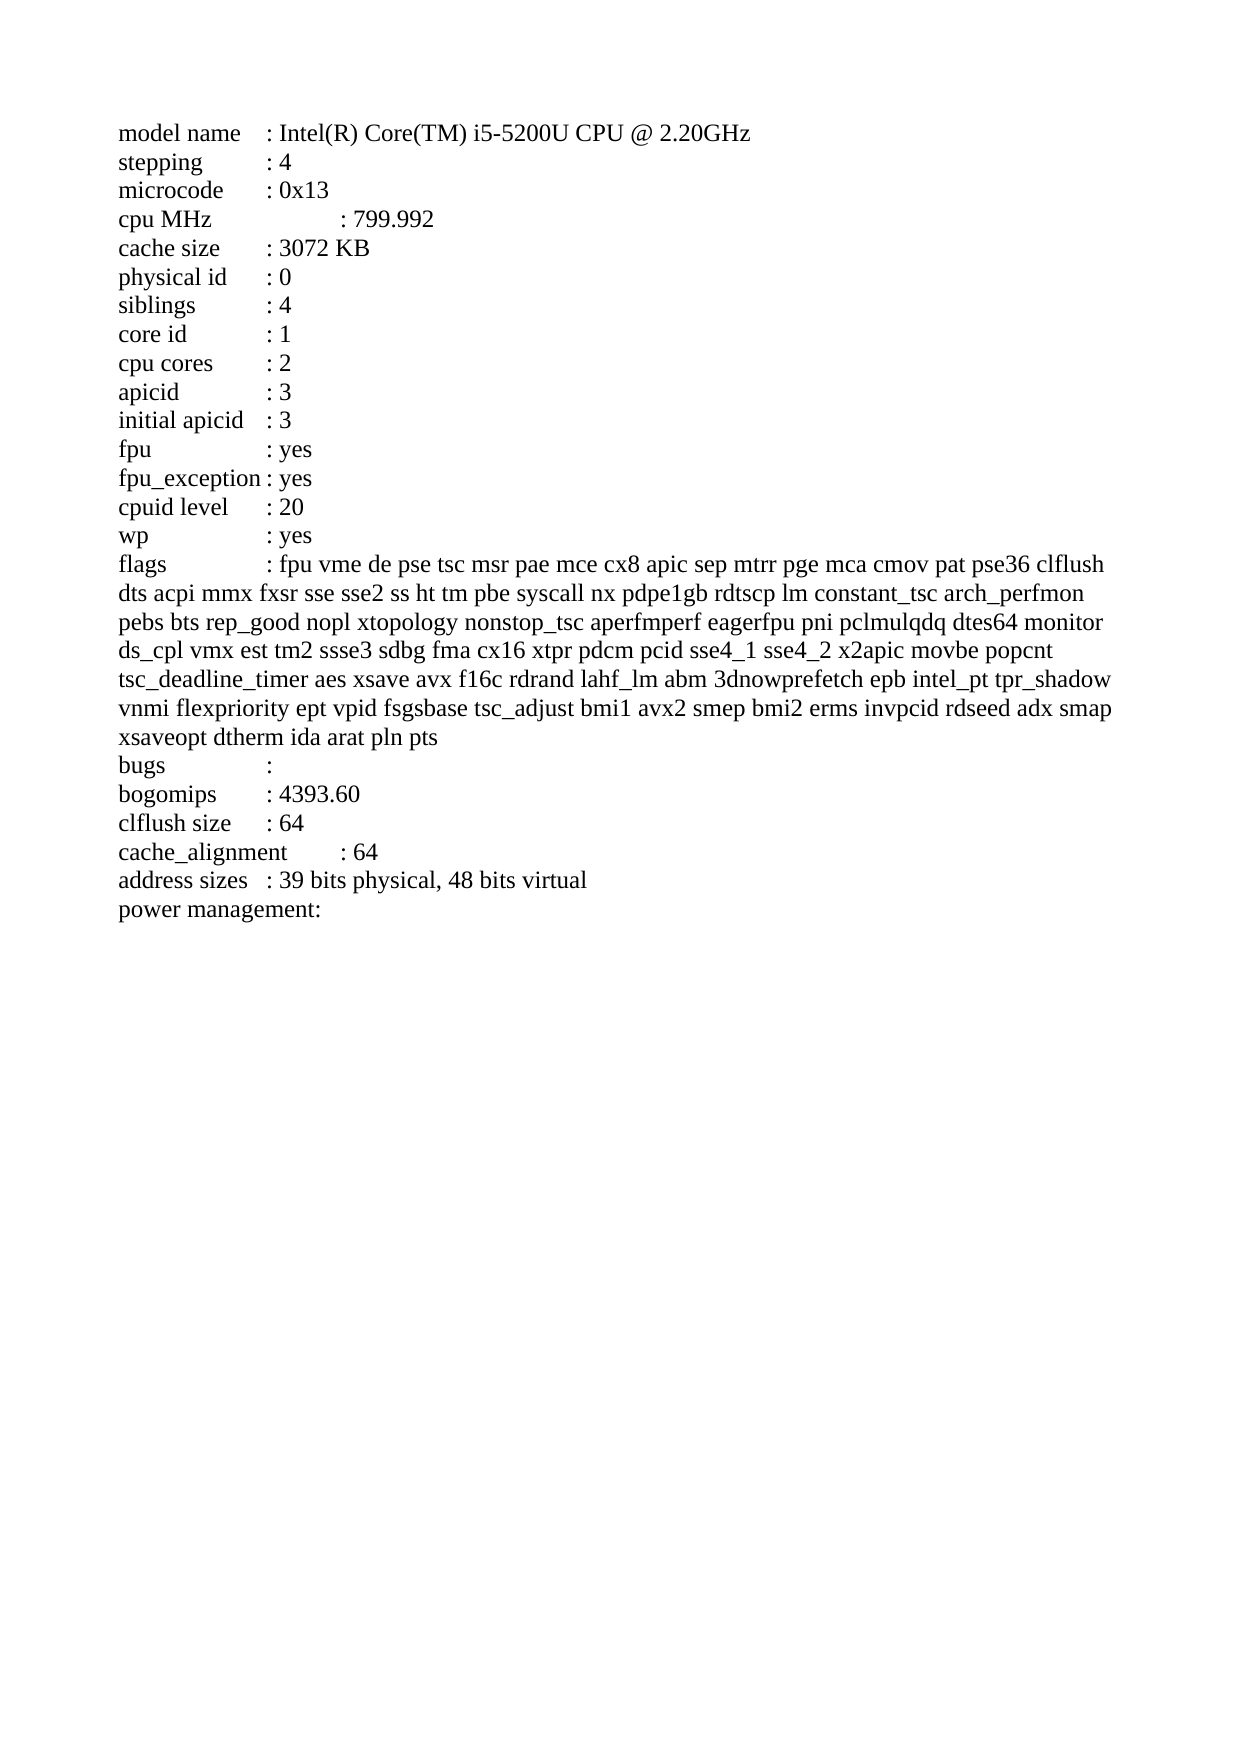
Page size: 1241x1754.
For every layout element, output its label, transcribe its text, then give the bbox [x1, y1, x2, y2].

text flags : fpu vme de pse tsc msr pae mce cx8 apic sep mtrr pge mca cmov pat pse36 clflush dts acpi mmx fxsr sse sse2 ss ht tm pbe syscall nx pdpe1gb rdtscp lm constant_tsc arch_perfmon pebs bts rep_good nopl xtopology nonstop_tsc aperfmperf eagerfpu pni pclmulqdq dtes64 monitor ds_cpl vmx est tm2 ssse3 sdbg fma cx16 xtpr pdcm pcid sse4_1 sse4_2 x2apic movbe popcnt tsc_deadline_timer aes xsave avx f16c rdrand lahf_lm abm 3dnowprefetch epb intel_pt tpr_shadow vnmi flexpriority ept vpid fsgsbase tsc_adjust bmi1 avx2 smep bmi2 erms invpcid rdseed adx smap xsaveopt dtherm ida arat pln pts [118, 549, 1122, 751]
text power management: [118, 894, 1122, 923]
text clflush size : 64 [118, 808, 1122, 837]
text address sizes : 39 bits physical, 48 bits virtual [118, 866, 1122, 894]
text cache_alignment : 64 [118, 837, 1122, 866]
text wp : yes [118, 521, 1122, 549]
text core id : 1 [118, 319, 1122, 348]
text bogomips : 4393.60 [118, 779, 1122, 808]
text cpuid level : 20 [118, 492, 1122, 521]
text physical id : 0 [118, 262, 1122, 291]
text initial apicid : 3 [118, 406, 1122, 434]
text bugs : [118, 751, 1122, 779]
text stepping : 4 [118, 147, 1122, 176]
text microcode : 0x13 [118, 176, 1122, 204]
text cache size : 3072 KB [118, 233, 1122, 262]
text siblings : 4 [118, 291, 1122, 319]
text fpu : yes [118, 434, 1122, 463]
text cpu MHz : 799.992 [118, 204, 1122, 233]
text apicid : 3 [118, 377, 1122, 406]
text cpu cores : 2 [118, 348, 1122, 377]
text model name : Intel(R) Core(TM) i5-5200U CPU @ 2.20GHz [118, 118, 1122, 147]
text fpu_exception : yes [118, 463, 1122, 492]
